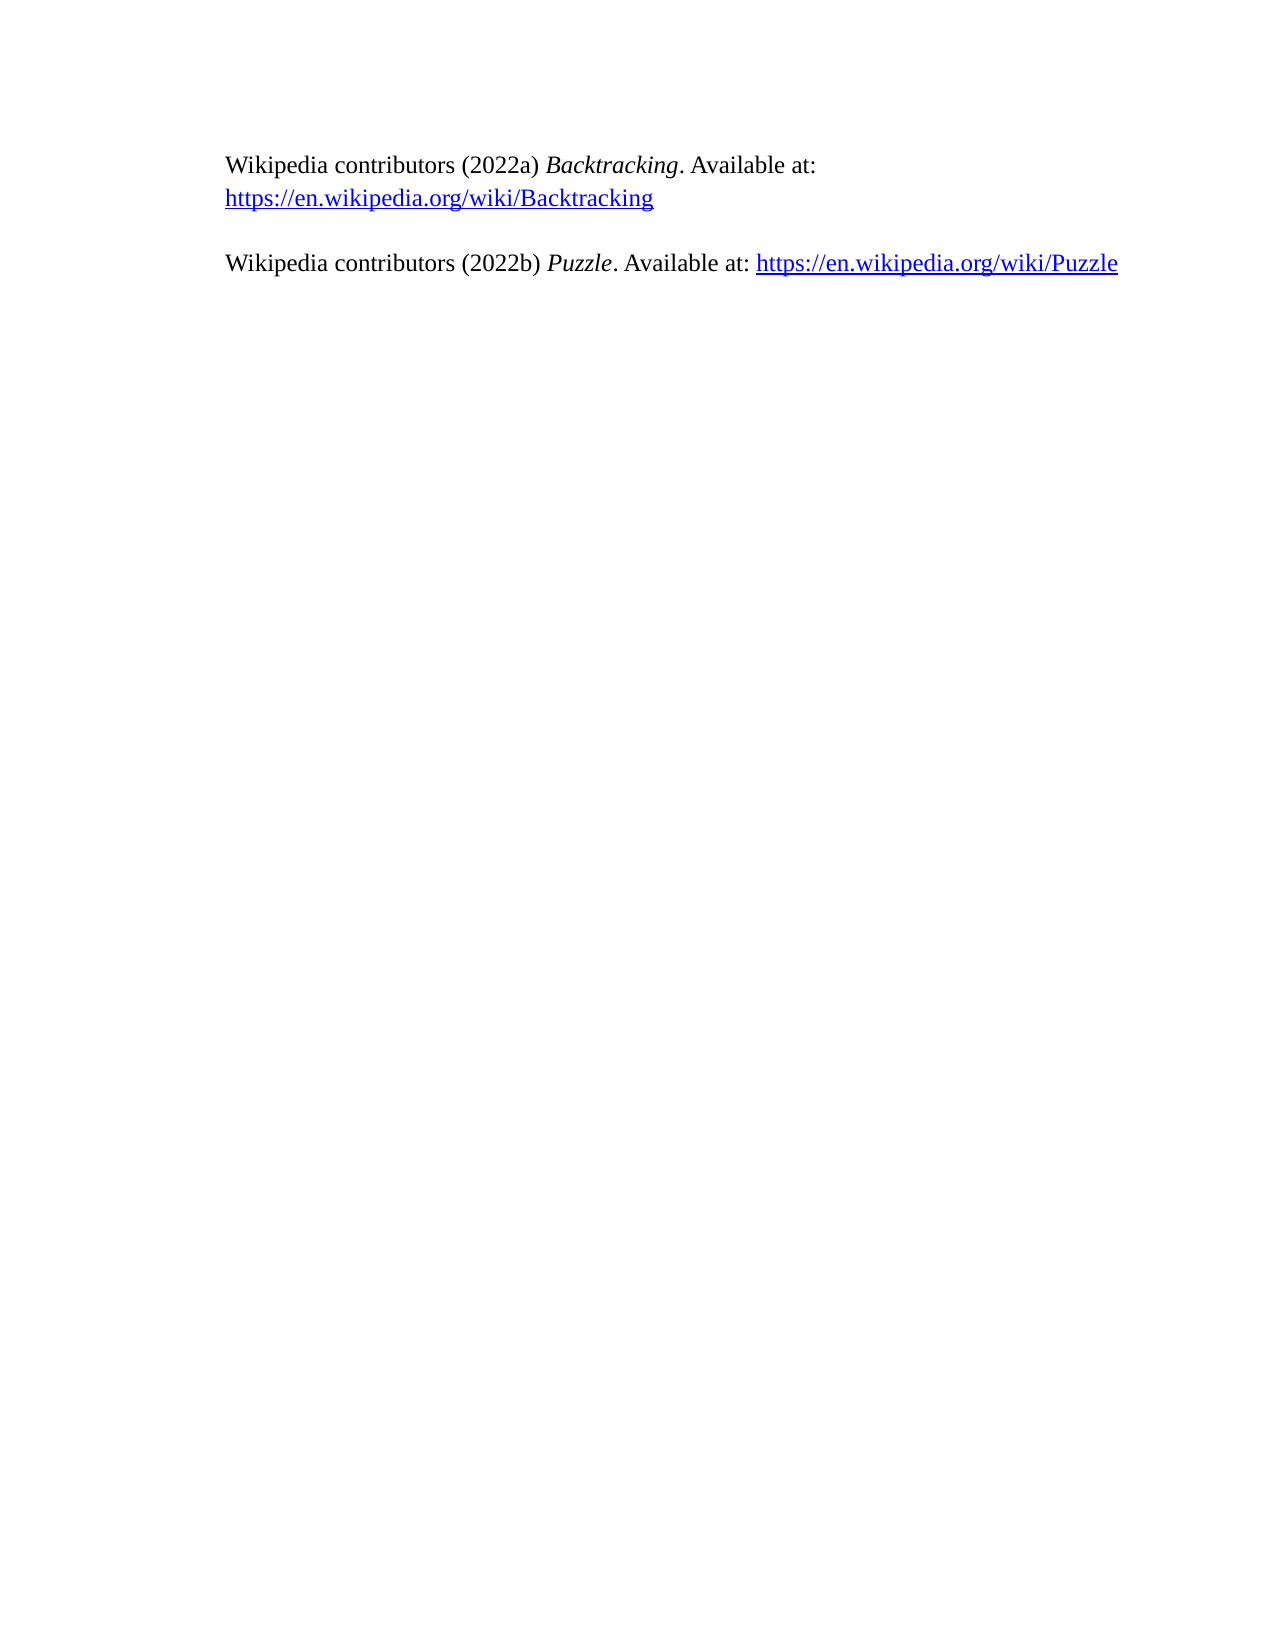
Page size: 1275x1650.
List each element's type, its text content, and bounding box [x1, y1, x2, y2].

text Wikipedia contributors (2022a) Backtracking. Available at: https://en.wikipedia.org/wiki/Backtracking [225, 150, 1125, 212]
text Wikipedia contributors (2022b) Puzzle. Available at: https://en.wikipedia.org/wiki/Puzzle [225, 248, 1125, 277]
